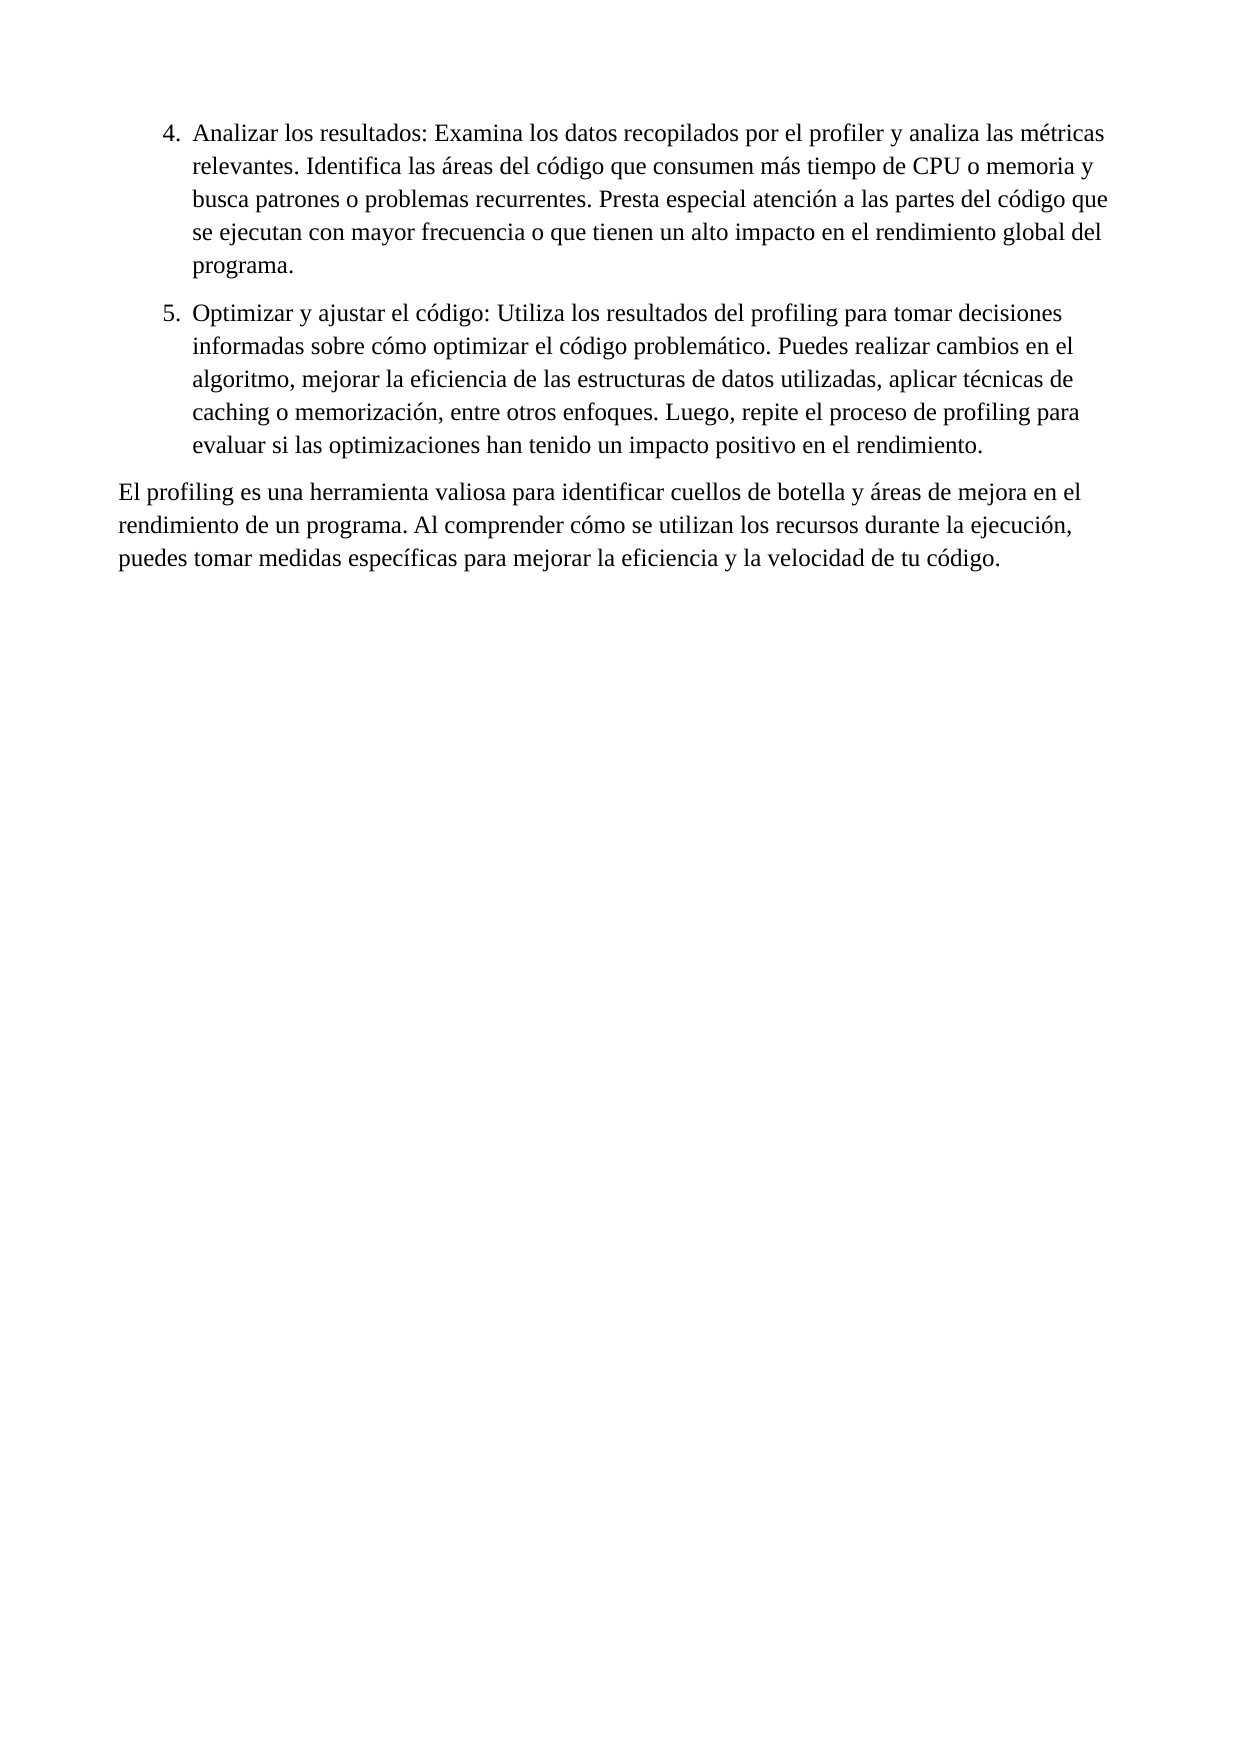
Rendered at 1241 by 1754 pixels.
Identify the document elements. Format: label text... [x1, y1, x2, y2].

text El profiling es una herramienta valiosa para identificar cuellos de botella y áreas de mejora en el rendimiento de un programa. Al comprender cómo se utilizan los recursos durante la ejecución, puedes tomar medidas específicas para mejorar la eficiencia y la velocidad de tu código. [118, 477, 1122, 572]
list Analizar los resultados: Examina los datos recopilados por el profiler y analiza las métricas relevantes. Identifica las áreas del código que consumen más tiempo de CPU o memoria y busca patrones o problemas recurrentes. Presta especial atención a las partes del código que se ejecutan con mayor frecuencia o que tienen un alto impacto en el rendimiento global del programa. [162, 118, 1122, 279]
list Optimizar y ajustar el código: Utiliza los resultados del profiling para tomar decisiones informadas sobre cómo optimizar el código problemático. Puedes realizar cambios en el algoritmo, mejorar la eficiencia de las estructuras de datos utilizadas, aplicar técnicas de caching o memorización, entre otros enfoques. Luego, repite el proceso de profiling para evaluar si las optimizaciones han tenido un impacto positivo en el rendimiento. [162, 298, 1122, 459]
